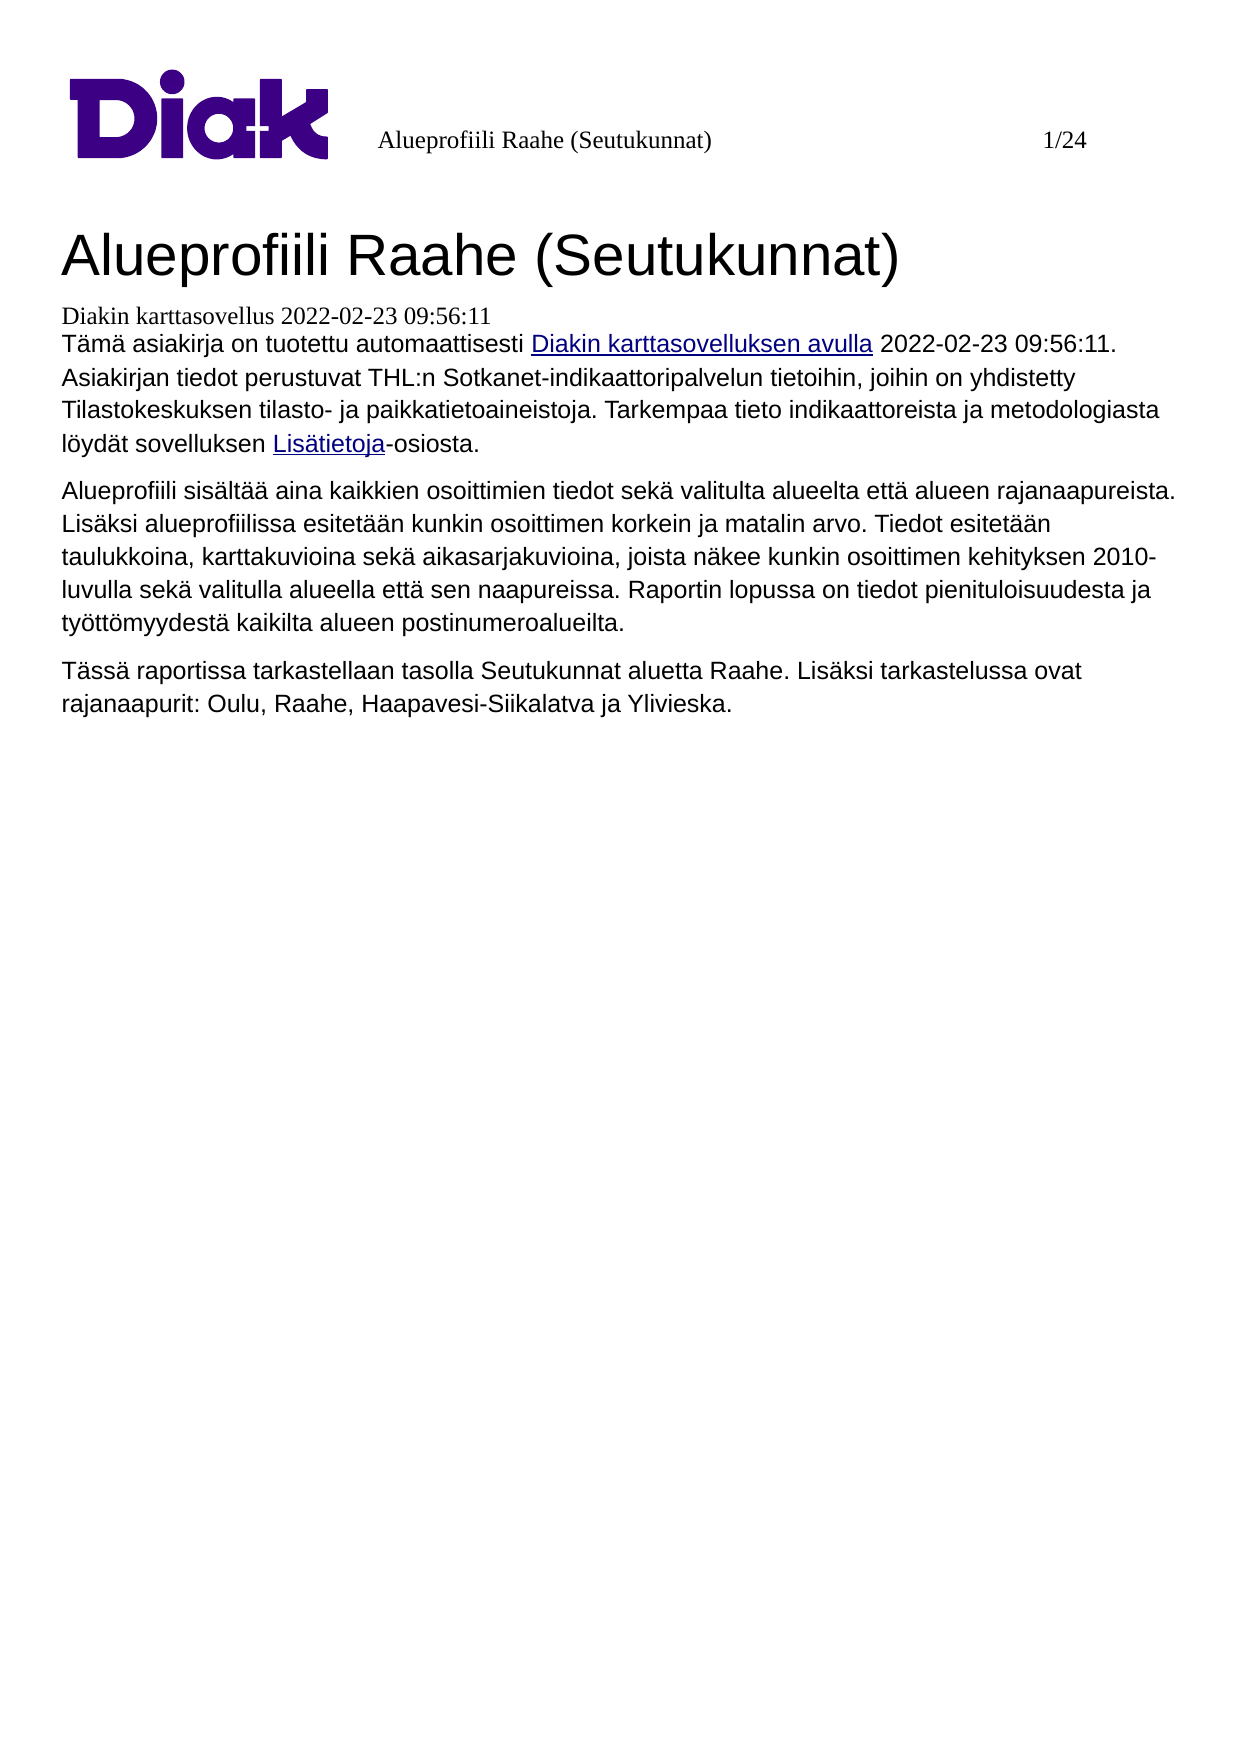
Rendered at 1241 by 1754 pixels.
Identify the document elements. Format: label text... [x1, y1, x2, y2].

text Alueprofiili sisältää aina kaikkien osoittimien tiedot sekä valitulta alueelta että alueen rajanaapureista. Lisäksi alueprofiilissa esitetään kunkin osoittimen korkein ja matalin arvo. Tiedot esitetään taulukkoina, karttakuvioina sekä aikasarjakuvioina, joista näkee kunkin osoittimen kehityksen 2010-luvulla sekä valitulla alueella että sen naapureissa. Raportin lopussa on tiedot pienituloisuudesta ja työttömyydestä kaikilta alueen postinumeroalueilta. [61, 476, 1179, 637]
text Tämä asiakirja on tuotettu automaattisesti Diakin karttasovelluksen avulla 2022-02-23 09:56:11. Asiakirjan tiedot perustuvat THL:n Sotkanet-indikaattoripalvelun tietoihin, joihin on yhdistetty Tilastokeskuksen tilasto- ja paikkatietoaineistoja. Tarkempaa tieto indikaattoreista ja metodologiasta löydät sovelluksen Lisätietoja-osiosta. [61, 329, 1179, 457]
text Tässä raportissa tarkastellaan tasolla Seutukunnat aluetta Raahe. Lisäksi tarkastelussa ovat rajanaapurit: Oulu, Raahe, Haapavesi-Siikalatva ja Ylivieska. [61, 656, 1179, 718]
text Diakin karttasovellus 2022-02-23 09:56:11 [61, 301, 1179, 329]
title Alueprofiili Raahe (Seutukunnat) [61, 221, 1179, 288]
